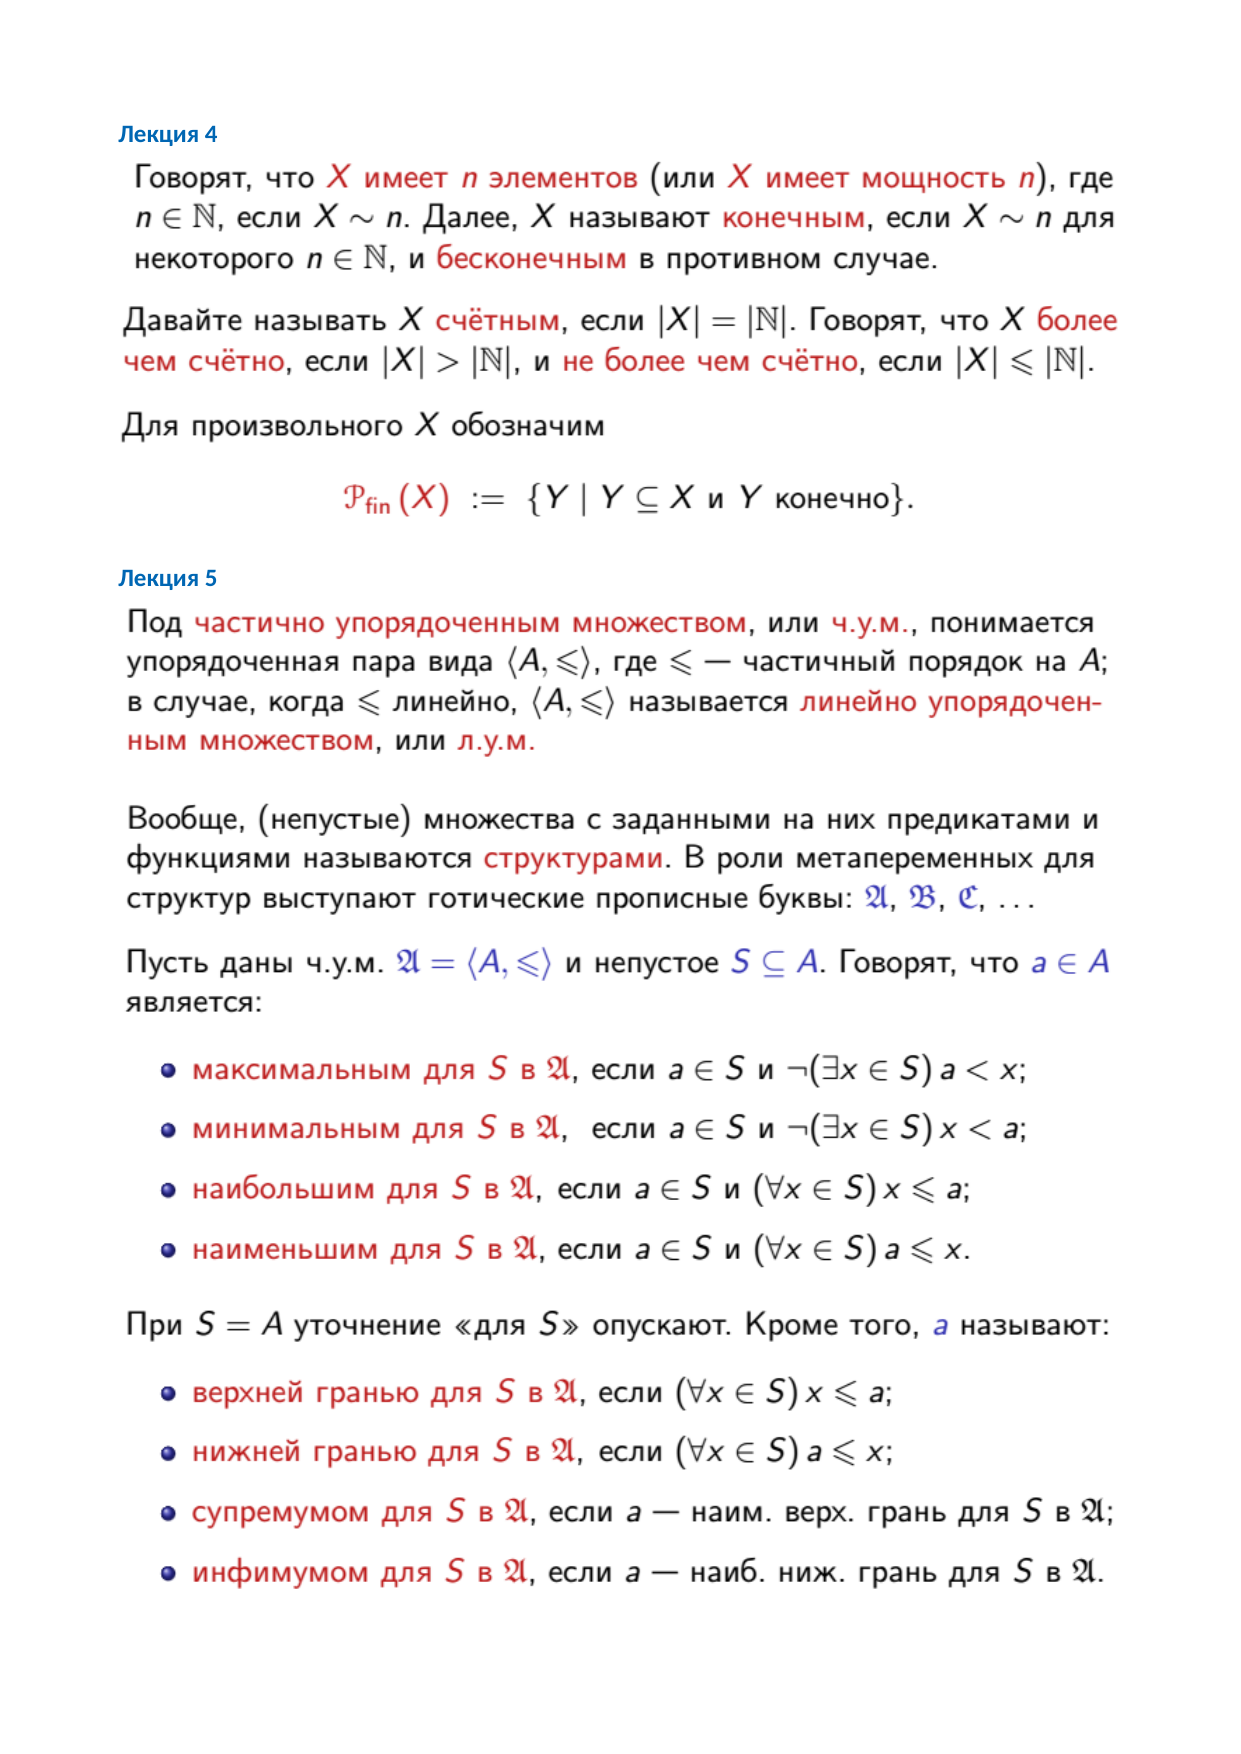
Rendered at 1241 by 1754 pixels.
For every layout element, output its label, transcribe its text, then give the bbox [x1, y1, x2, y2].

text Лекция 4 [118, 118, 1122, 148]
picture [118, 148, 1123, 291]
text Лекция 5 [118, 562, 1122, 592]
picture [118, 395, 1123, 532]
picture [118, 943, 1123, 1596]
picture [118, 592, 1123, 930]
picture [118, 298, 1123, 385]
